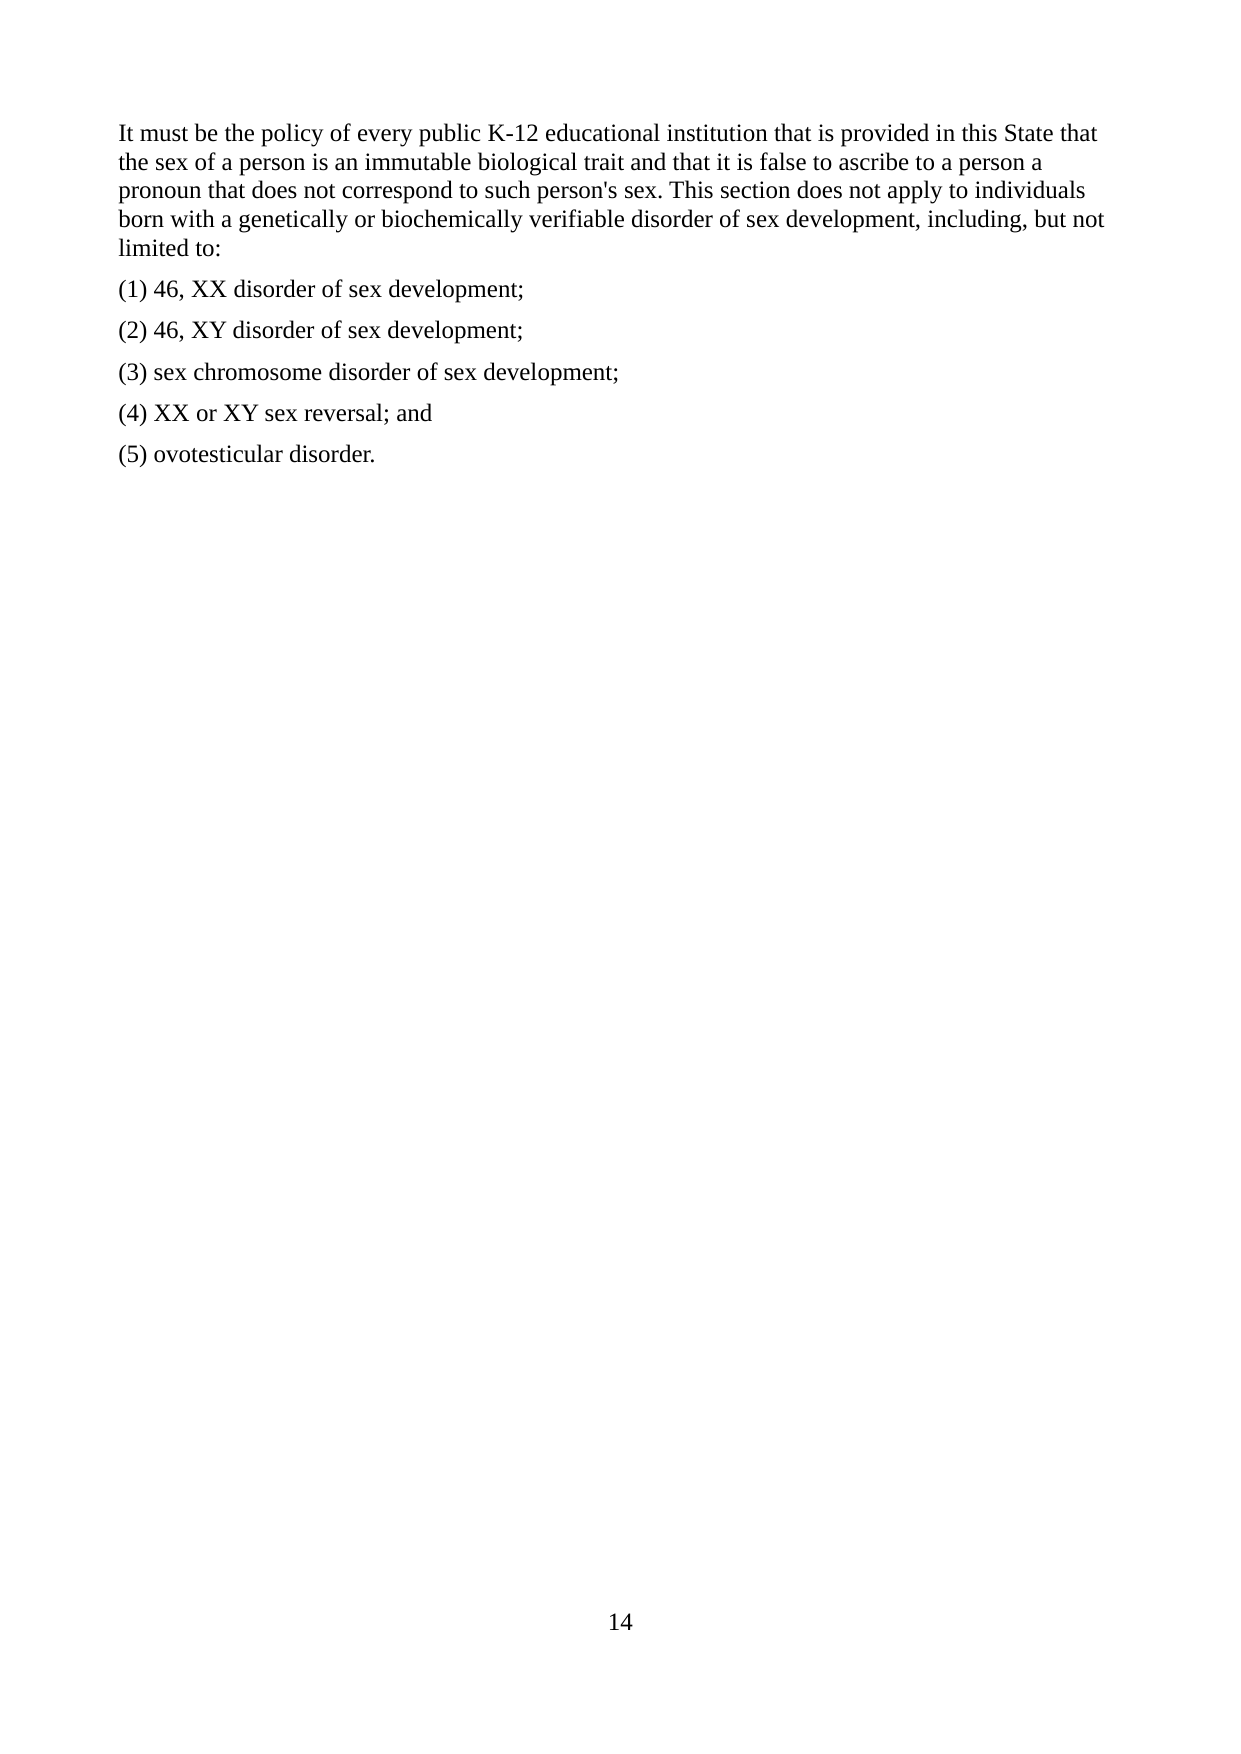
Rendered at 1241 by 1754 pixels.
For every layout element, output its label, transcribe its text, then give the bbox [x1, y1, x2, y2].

text (2) 46, XY disorder of sex development; [118, 316, 1122, 344]
text (4) XX or XY sex reversal; and [118, 398, 1122, 427]
text It must be the policy of every public K-12 educational institution that is provided in this State that the sex of a person is an immutable biological trait and that it is false to ascribe to a person a pronoun that does not correspond to such person's sex. This section does not apply to individuals born with a genetically or biochemically verifiable disorder of sex development, including, but not limited to: [118, 118, 1122, 262]
text (1) 46, XX disorder of sex development; [118, 274, 1122, 303]
text (5) ovotesticular disorder. [118, 439, 1122, 468]
text (3) sex chromosome disorder of sex development; [118, 357, 1122, 386]
